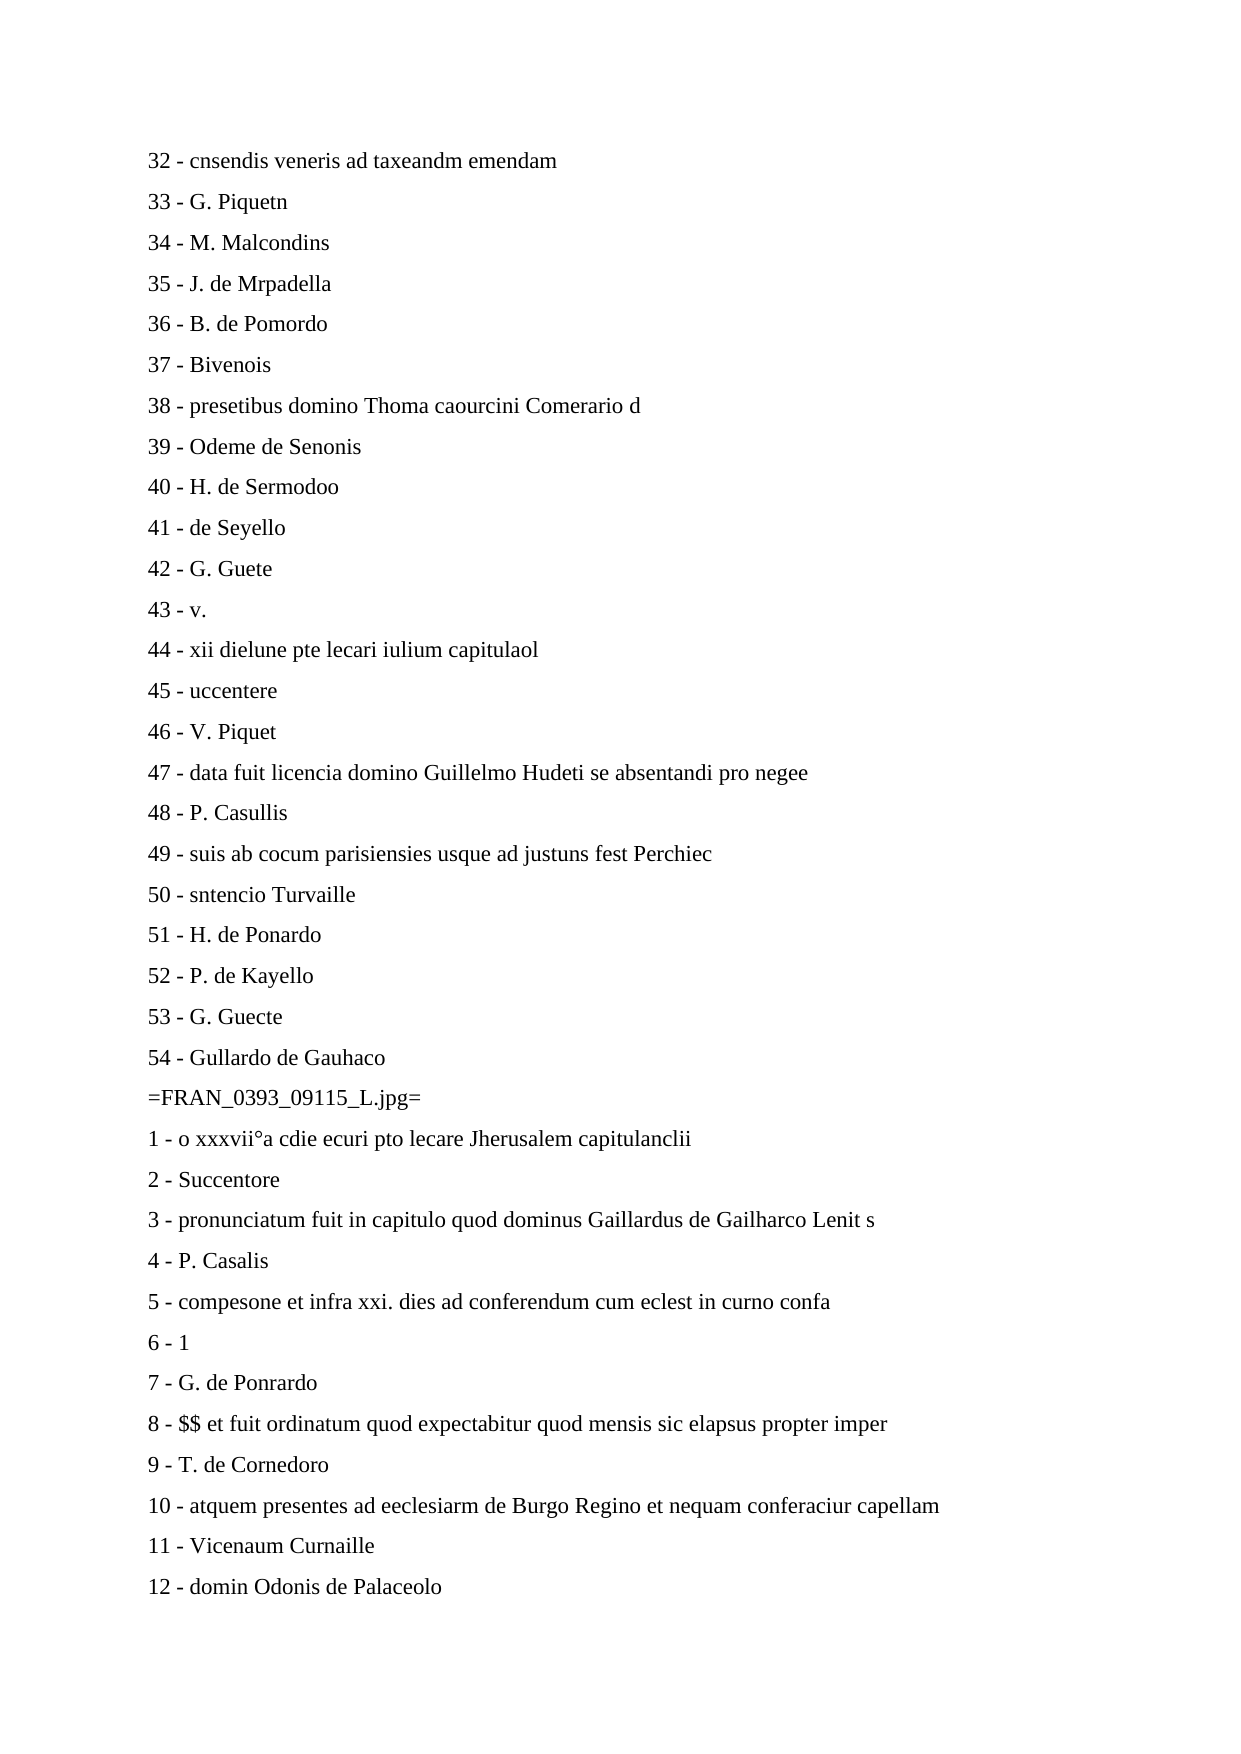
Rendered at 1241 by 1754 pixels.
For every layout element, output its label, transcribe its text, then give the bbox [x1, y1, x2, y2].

text 53 - G. Guecte [148, 1003, 1093, 1029]
text 41 - de Seyello [148, 514, 1093, 541]
text 48 - P. Casullis [148, 799, 1093, 826]
text 4 - P. Casalis [148, 1247, 1093, 1274]
text 42 - G. Guete [148, 555, 1093, 581]
text 52 - P. de Kayello [148, 962, 1093, 988]
text 36 - B. de Pomordo [148, 311, 1093, 337]
text 40 - H. de Sermodoo [148, 473, 1093, 500]
text 50 - sntencio Turvaille [148, 881, 1093, 907]
text 32 - cnsendis veneris ad taxeandm emendam [148, 148, 1093, 174]
text 54 - Gullardo de Gauhaco [148, 1044, 1093, 1070]
text 45 - uccentere [148, 677, 1093, 703]
text 9 - T. de Cornedoro [148, 1451, 1093, 1477]
text 6 - 1 [148, 1329, 1093, 1355]
text 39 - Odeme de Senonis [148, 433, 1093, 459]
text 3 - pronunciatum fuit in capitulo quod dominus Gaillardus de Gailharco Lenit s [148, 1207, 1093, 1233]
text 47 - data fuit licencia domino Guillelmo Hudeti se absentandi pro negee [148, 758, 1093, 785]
text 44 - xii dielune pte lecari iulium capitulaol [148, 636, 1093, 663]
text 35 - J. de Mrpadella [148, 270, 1093, 296]
text 51 - H. de Ponardo [148, 921, 1093, 948]
text 43 - v. [148, 596, 1093, 622]
text 5 - compesone et infra xxi. dies ad conferendum cum eclest in curno confa [148, 1288, 1093, 1314]
text 46 - V. Piquet [148, 718, 1093, 744]
text 38 - presetibus domino Thoma caourcini Comerario d [148, 392, 1093, 418]
text 8 - $$ et fuit ordinatum quod expectabitur quod mensis sic elapsus propter imper [148, 1410, 1093, 1437]
text 7 - G. de Ponrardo [148, 1369, 1093, 1396]
text 11 - Vicenaum Curnaille [148, 1532, 1093, 1559]
text 49 - suis ab cocum parisiensies usque ad justuns fest Perchiec [148, 840, 1093, 866]
text 1 - o xxxvii°a cdie ecuri pto lecare Jherusalem capitulanclii [148, 1125, 1093, 1151]
text 10 - atquem presentes ad eeclesiarm de Burgo Regino et nequam conferaciur capellam [148, 1492, 1093, 1518]
text =FRAN_0393_09115_L.jpg= [148, 1084, 1093, 1111]
text 2 - Succentore [148, 1166, 1093, 1192]
text 33 - G. Piquetn [148, 188, 1093, 215]
text 34 - M. Malcondins [148, 229, 1093, 255]
text 12 - domin Odonis de Palaceolo [148, 1573, 1093, 1599]
text 37 - Bivenois [148, 351, 1093, 378]
